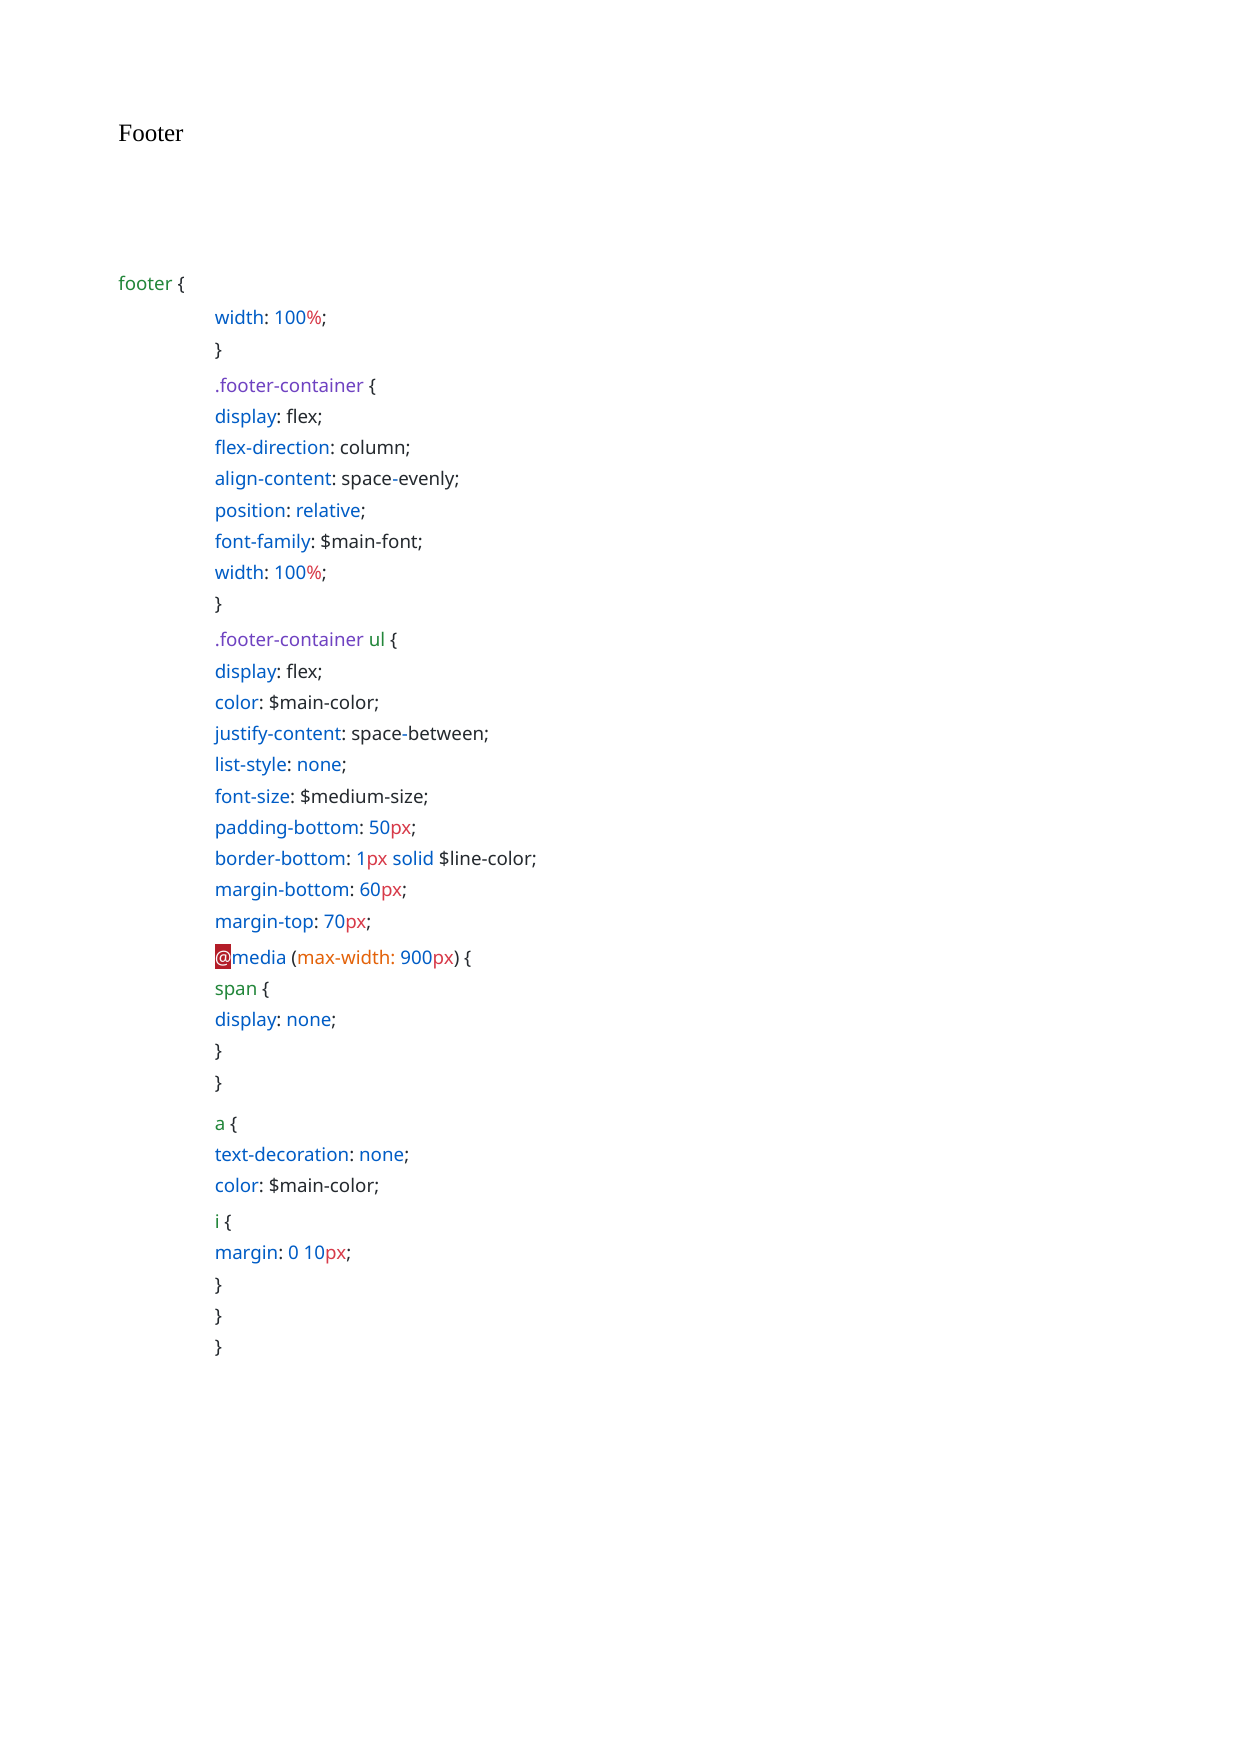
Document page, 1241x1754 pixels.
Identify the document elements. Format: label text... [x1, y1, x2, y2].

table_cell } [215, 1265, 618, 1296]
table_cell [215, 1099, 618, 1104]
table_cell [118, 934, 214, 938]
table_cell [118, 1135, 214, 1167]
table_cell } [215, 330, 618, 361]
table_cell [118, 1296, 214, 1328]
table_cell a { [215, 1104, 618, 1135]
table_cell [118, 1063, 214, 1094]
table_cell [118, 902, 214, 933]
table_cell [118, 1001, 214, 1032]
table_cell margin-bottom: 60px; [215, 871, 618, 902]
table_cell display: flex; [215, 652, 618, 683]
table_cell [118, 746, 214, 777]
table_cell [118, 684, 214, 715]
table_cell } [215, 1032, 618, 1063]
table_cell [215, 934, 618, 938]
table_cell } [215, 1328, 618, 1359]
table_cell [118, 1095, 214, 1099]
table_cell [118, 366, 214, 397]
table_cell [118, 970, 214, 1001]
table_cell [118, 1032, 214, 1063]
table_cell width: 100%; [215, 554, 618, 585]
table_cell [118, 491, 214, 522]
table_cell color: $main-color; [215, 1167, 618, 1198]
table_cell [118, 1198, 214, 1203]
table_cell [215, 1198, 618, 1203]
table_cell display: none; [215, 1001, 618, 1032]
table_cell display: flex; [215, 398, 618, 429]
table_cell [118, 840, 214, 871]
table_cell } [215, 1063, 618, 1094]
table_cell [118, 361, 214, 366]
table_cell justify-content: space-between; [215, 715, 618, 746]
table_cell flex-direction: column; [215, 429, 618, 460]
table_cell padding-bottom: 50px; [215, 809, 618, 840]
table_cell [118, 429, 214, 460]
table_cell @media (max-width: 900px) { [215, 938, 618, 969]
table_cell } [215, 585, 618, 616]
table_cell [118, 715, 214, 746]
text Footer [118, 118, 1122, 147]
table_cell text-decoration: none; [215, 1135, 618, 1167]
table_cell [118, 398, 214, 429]
table_cell [118, 871, 214, 902]
table_header [215, 262, 618, 299]
table_cell [118, 652, 214, 683]
table_cell font-family: $main-font; [215, 523, 618, 554]
table_cell [118, 585, 214, 616]
table_cell } [215, 1296, 618, 1328]
table_cell [118, 809, 214, 840]
table_cell [118, 554, 214, 585]
table_cell [118, 1099, 214, 1104]
table_cell [118, 1265, 214, 1296]
table_cell font-size: $medium-size; [215, 777, 618, 808]
table_cell [118, 330, 214, 361]
table_cell [118, 299, 214, 330]
table_cell [118, 1167, 214, 1198]
table_cell [118, 1203, 214, 1234]
table_cell [118, 1104, 214, 1135]
table_cell position: relative; [215, 491, 618, 522]
table_cell [118, 621, 214, 652]
table_cell [215, 1095, 618, 1099]
table_header footer { [118, 262, 214, 299]
table_cell [118, 460, 214, 491]
table_cell [215, 616, 618, 621]
table_cell width: 100%; [215, 299, 618, 330]
table_cell .footer-container { [215, 366, 618, 397]
table_cell margin-top: 70px; [215, 902, 618, 933]
table_cell [118, 777, 214, 808]
table_cell margin: 0 10px; [215, 1234, 618, 1265]
table_cell [118, 1234, 214, 1265]
table_cell align-content: space-evenly; [215, 460, 618, 491]
table_cell [118, 616, 214, 621]
table_cell .footer-container ul { [215, 621, 618, 652]
table_cell i { [215, 1203, 618, 1234]
table_cell span { [215, 970, 618, 1001]
table_cell border-bottom: 1px solid $line-color; [215, 840, 618, 871]
table_cell [215, 361, 618, 366]
table_cell [118, 938, 214, 969]
table_cell [118, 523, 214, 554]
table_cell list-style: none; [215, 746, 618, 777]
table_cell [118, 1328, 214, 1359]
table_cell color: $main-color; [215, 684, 618, 715]
